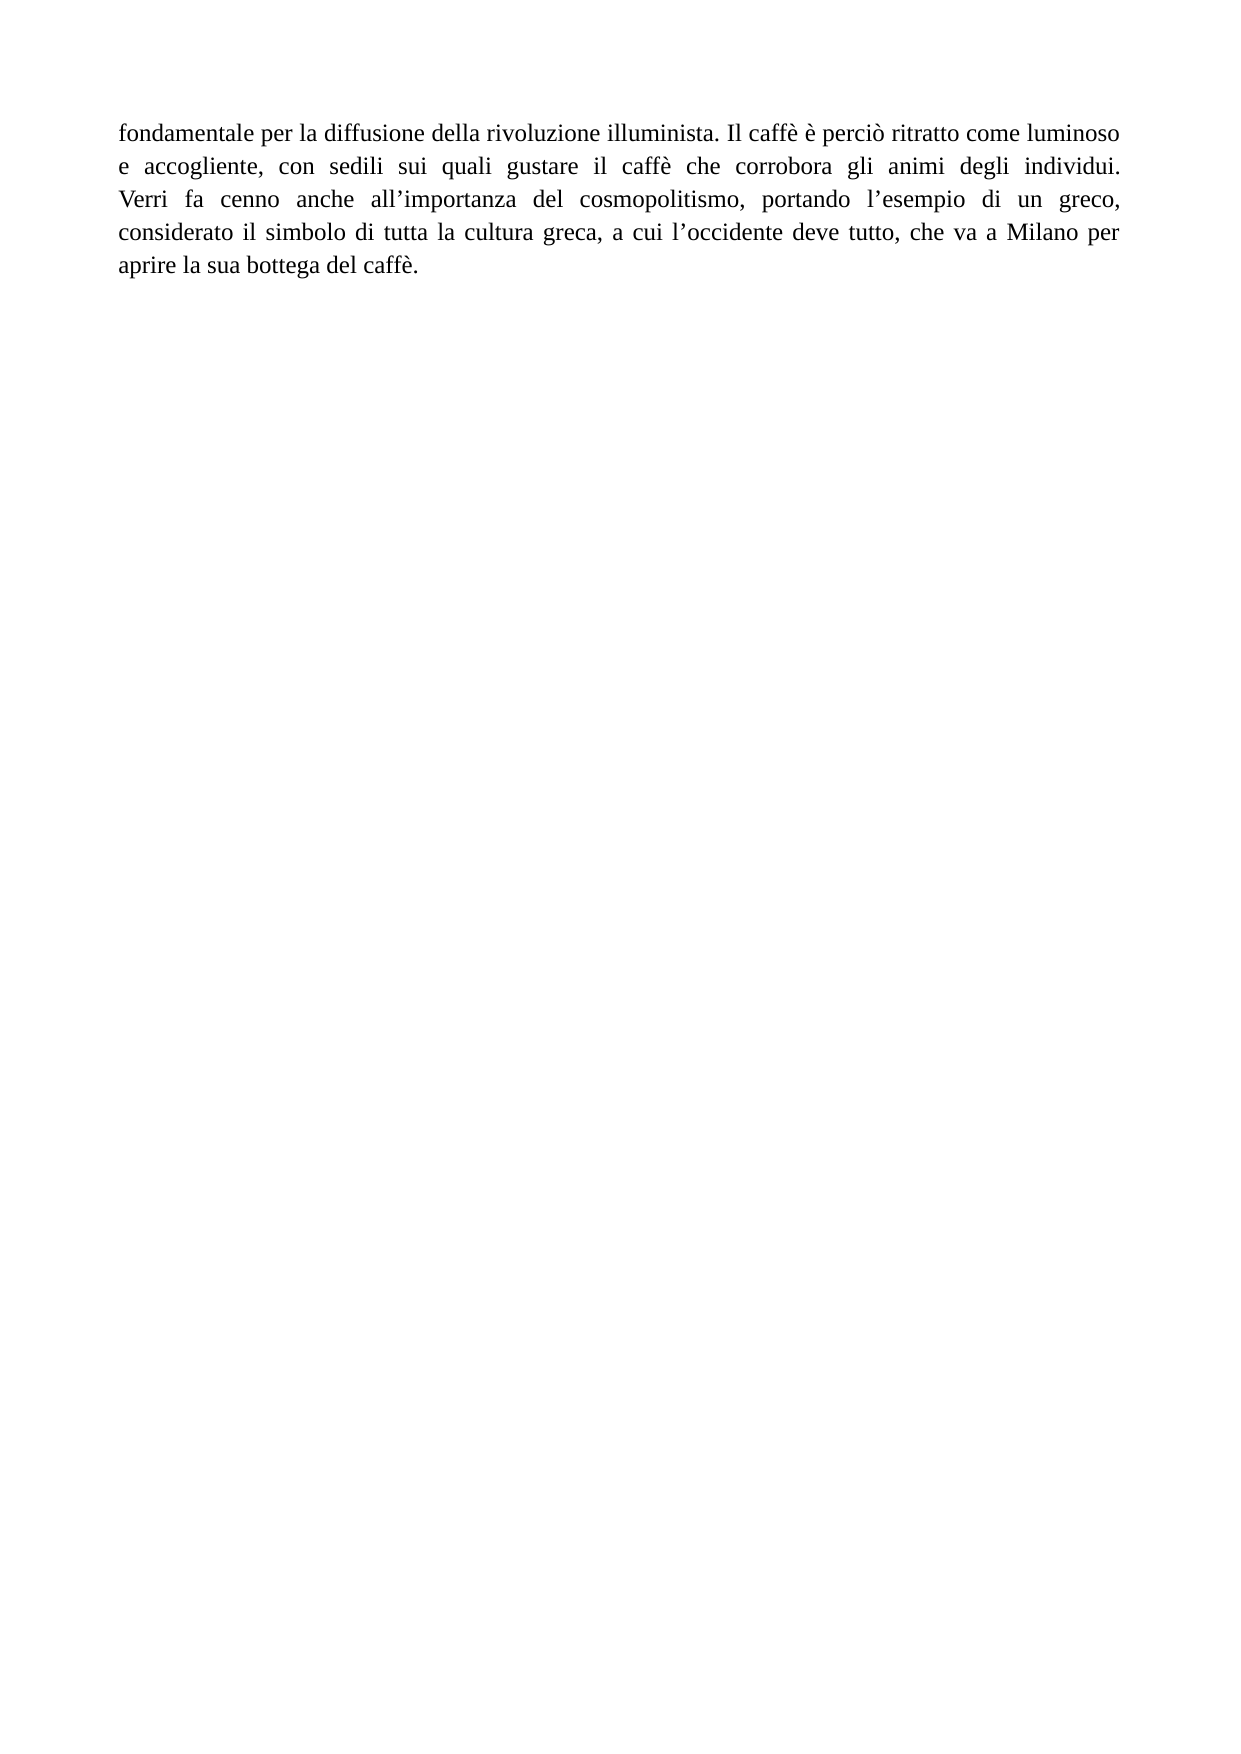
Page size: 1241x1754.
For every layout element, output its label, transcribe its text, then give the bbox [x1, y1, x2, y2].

text fondamentale per la diffusione della rivoluzione illuminista. Il caffè è perciò ritratto come luminoso e accogliente, con sedili sui quali gustare il caffè che corrobora gli animi degli individui. Verri fa cenno anche all’importanza del cosmopolitismo, portando l’esempio di un greco, considerato il simbolo di tutta la cultura greca, a cui l’occidente deve tutto, che va a Milano per aprire la sua bottega del caffè. [118, 118, 1122, 279]
